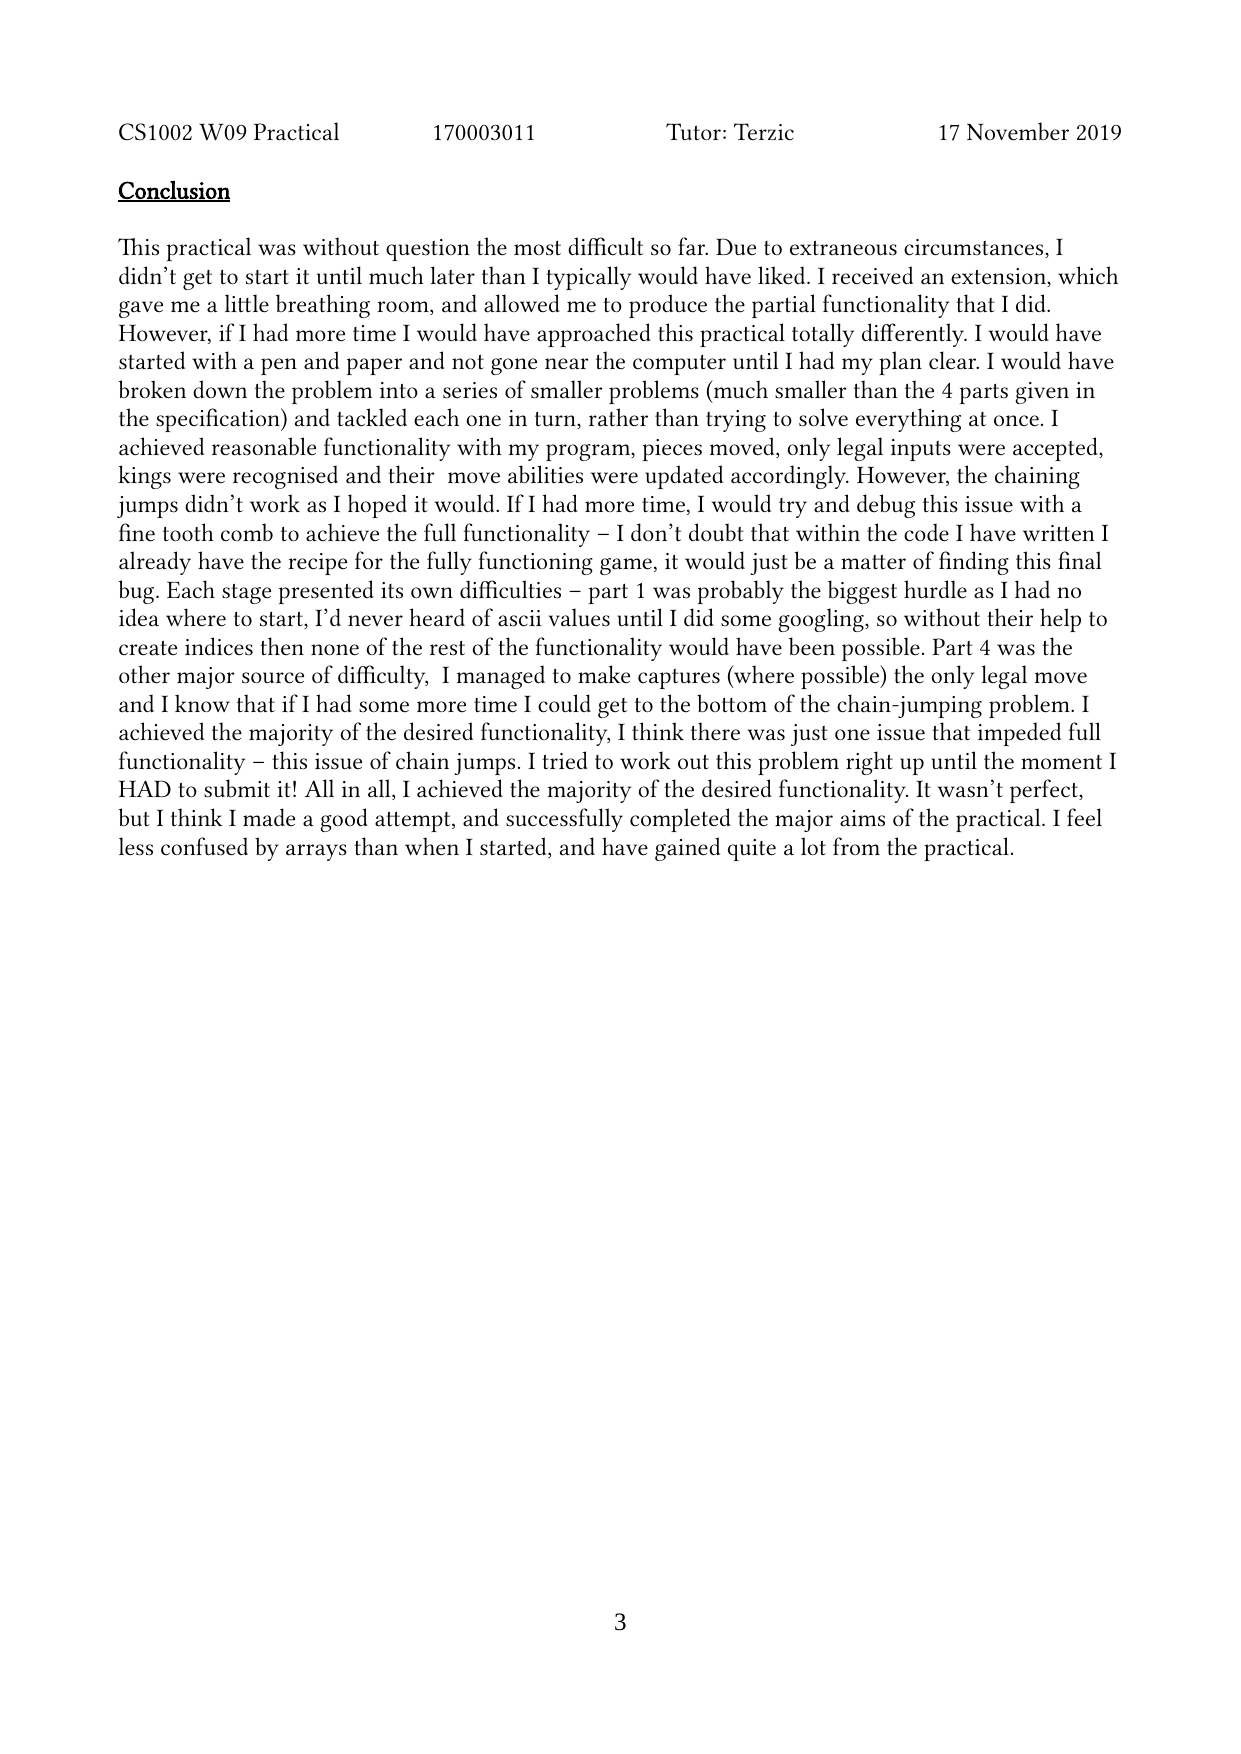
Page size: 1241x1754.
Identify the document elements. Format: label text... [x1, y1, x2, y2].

text Conclusion [118, 176, 1122, 205]
text This practical was without question the most difficult so far. Due to extraneous circumstances, I didn’t get to start it until much later than I typically would have liked. I received an extension, which gave me a little breathing room, and allowed me to produce the partial functionality that I did. However, if I had more time I would have approached this practical totally differently. I would have started with a pen and paper and not gone near the computer until I had my plan clear. I would have broken down the problem into a series of smaller problems (much smaller than the 4 parts given in the specification) and tackled each one in turn, rather than trying to solve everything at once. I achieved reasonable functionality with my program, pieces moved, only legal inputs were accepted, kings were recognised and their move abilities were updated accordingly. However, the chaining jumps didn’t work as I hoped it would. If I had more time, I would try and debug this issue with a fine tooth comb to achieve the full functionality – I don’t doubt that within the code I have written I already have the recipe for the fully functioning game, it would just be a matter of finding this final bug. Each stage presented its own difficulties – part 1 was probably the biggest hurdle as I had no idea where to start, I’d never heard of ascii values until I did some googling, so without their help to create indices then none of the rest of the functionality would have been possible. Part 4 was the other major source of difficulty, I managed to make captures (where possible) the only legal move and I know that if I had some more time I could get to the bottom of the chain-jumping problem. I achieved the majority of the desired functionality, I think there was just one issue that impeded full functionality – this issue of chain jumps. I tried to work out this problem right up until the moment I HAD to submit it! All in all, I achieved the majority of the desired functionality. It wasn’t perfect, but I think I made a good attempt, and successfully completed the major aims of the practical. I feel less confused by arrays than when I started, and have gained quite a lot from the practical. [118, 233, 1122, 861]
